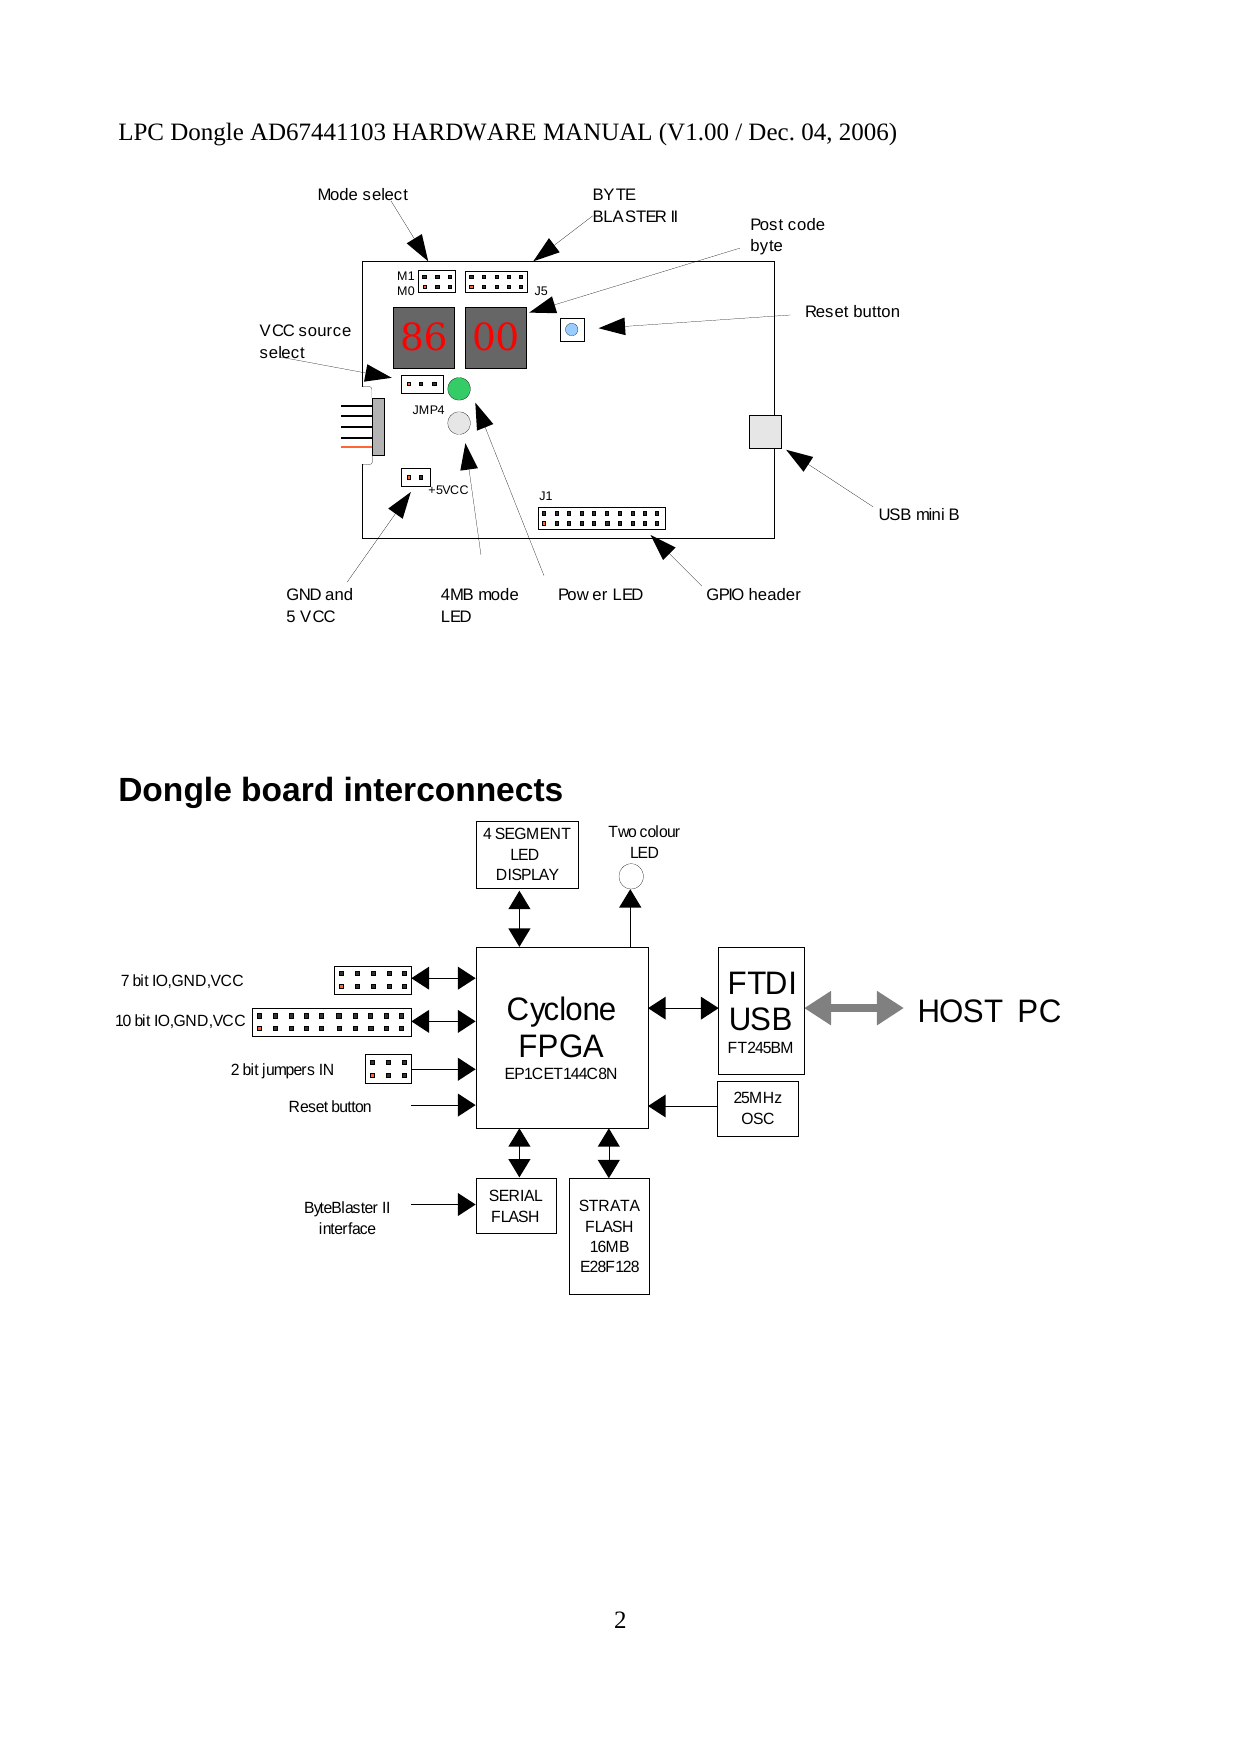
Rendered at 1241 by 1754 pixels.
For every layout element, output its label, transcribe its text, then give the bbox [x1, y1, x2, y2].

subtitle Dongle board interconnects [118, 771, 1122, 809]
